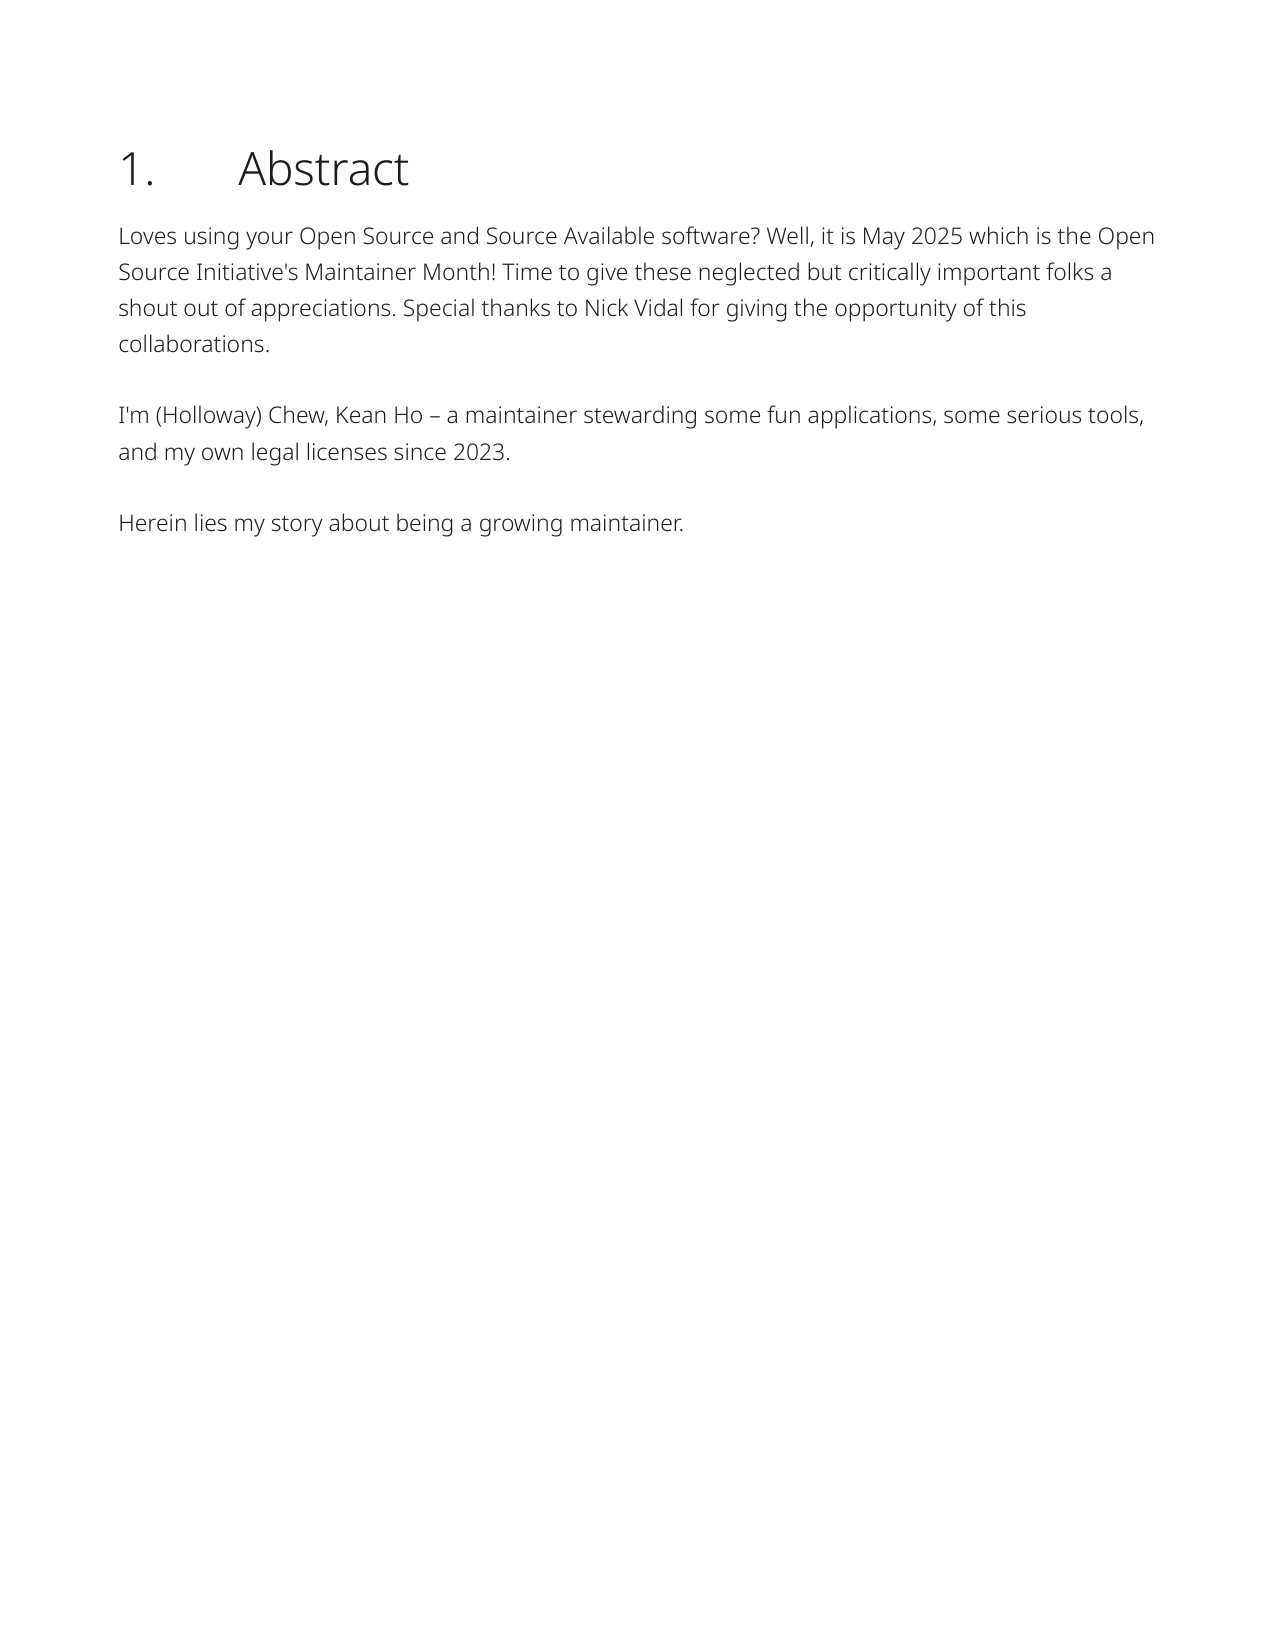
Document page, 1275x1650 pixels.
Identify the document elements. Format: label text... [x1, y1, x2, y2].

text Loves using your Open Source and Source Available software? Well, it is May 2025 which is the Open Source Initiative's Maintainer Month! Time to give these neglected but critically important folks a shout out of appreciations. Special thanks to Nick Vidal for giving the opportunity of this collaborations. [118, 220, 1157, 359]
text Herein lies my story about being a growing maintainer. [118, 507, 1157, 538]
subtitle Abstract [118, 136, 1157, 198]
text I'm (Holloway) Chew, Kean Ho – a maintainer stewarding some fun applications, some serious tools, and my own legal licenses since 2023. [118, 399, 1157, 467]
